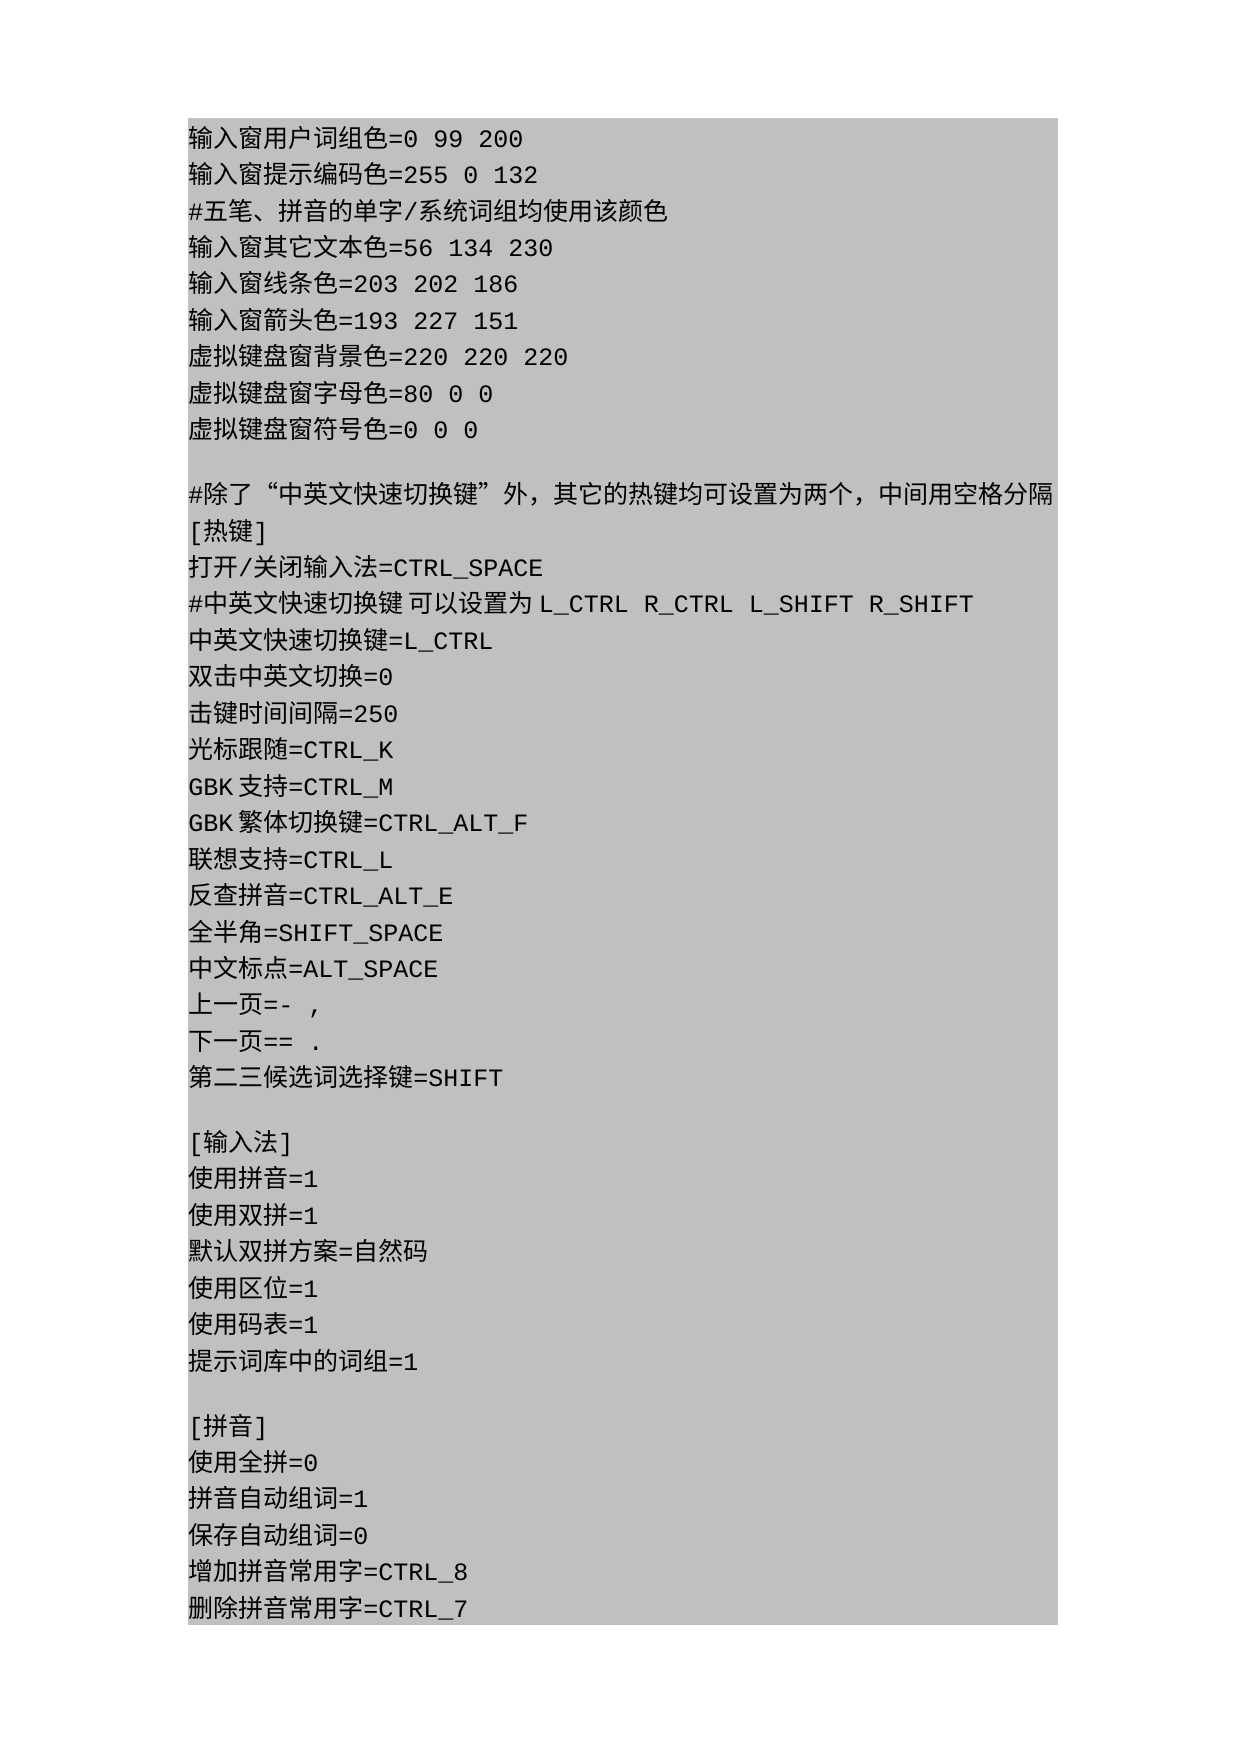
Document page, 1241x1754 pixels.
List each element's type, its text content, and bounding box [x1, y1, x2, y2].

table_header 输入窗用户词组色=0 99 200 输入窗提示编码色=255 0 132 #五笔、拼音的单字/系统词组均使用该颜色 输入窗其它文本色=56 134 230 输入窗线条色=203 202 186 输入窗箭头色=193 227 151 虚拟键盘窗背景色=220 220 220 虚拟键盘窗字母色=80 0 0 虚拟键盘窗符号色=0 0 0 #除了“中英文快速切换键”外，其它的热键均可设置为两个，中间用空格分隔 [热键] 打开/关闭输入法=CTRL_SPACE #中英文快速切换键 可以设置为L_CTRL R_CTRL L_SHIFT R_SHIFT 中英文快速切换键=L_CTRL 双击中英文切换=0 击键时间间隔=250 光标跟随=CTRL_K GBK支持=CTRL_M GBK繁体切换键=CTRL_ALT_F 联想支持=CTRL_L 反查拼音=CTRL_ALT_E 全半角=SHIFT_SPACE 中文标点=ALT_SPACE 上一页=- , 下一页== . 第二三候选词选择键=SHIFT [输入法] 使用拼音=1 使用双拼=1 默认双拼方案=自然码 使用区位=1 使用码表=1 提示词库中的词组=1 [拼音] 使用全拼=0 拼音自动组词=1 保存自动组词=0 增加拼音常用字=CTRL_8 删除拼音常用字=CTRL_7 [188, 118, 1058, 1625]
